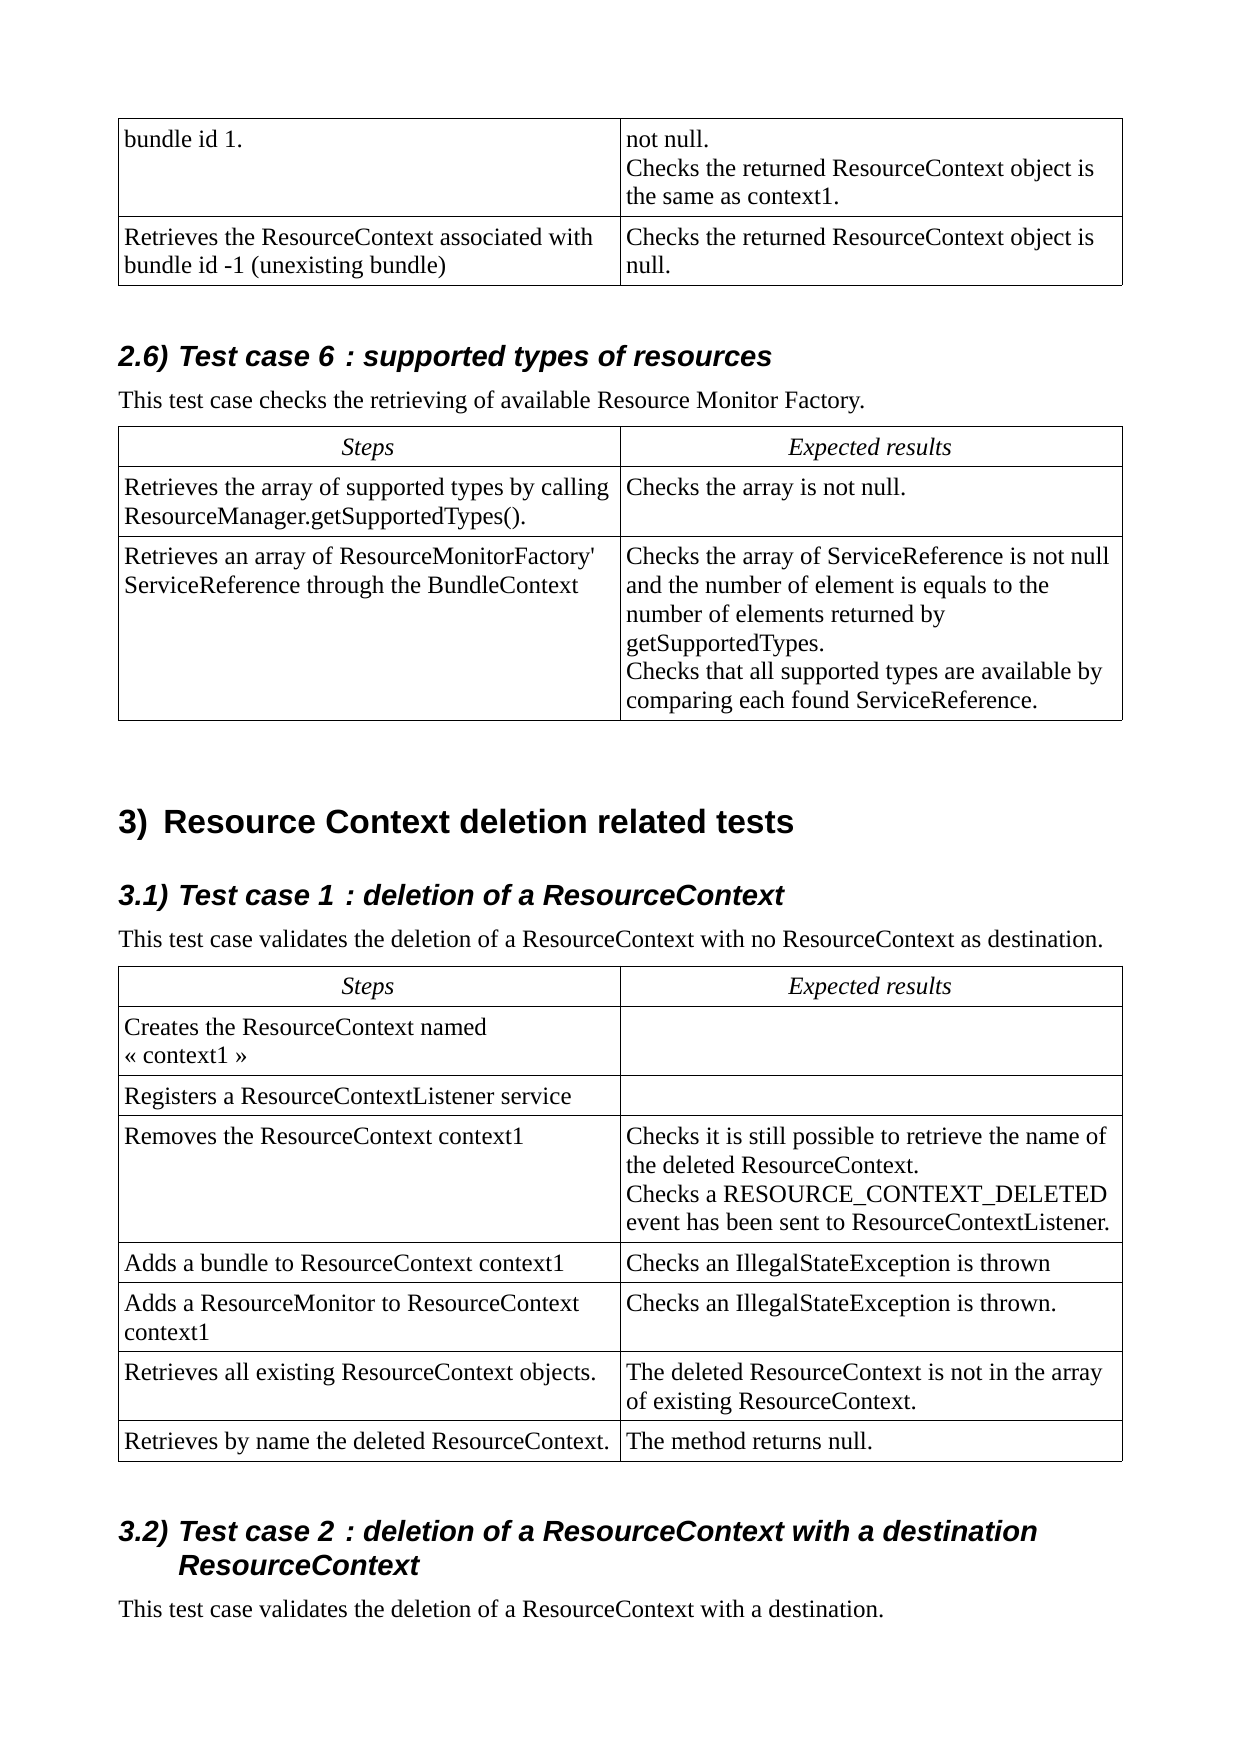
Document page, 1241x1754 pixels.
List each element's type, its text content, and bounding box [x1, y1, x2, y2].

table_cell [621, 1007, 1122, 1075]
subtitle Test case 1 : deletion of a ResourceContext [118, 878, 1122, 912]
table_cell Creates the ResourceContext named « context1 » [119, 1007, 620, 1075]
table_cell Retrieves the array of supported types by calling ResourceManager.getSupportedTypes(). [119, 467, 620, 536]
table_cell [621, 1076, 1122, 1115]
table_header Expected results [621, 427, 1122, 466]
table_cell The deleted ResourceContext is not in the array of existing ResourceContext. [621, 1352, 1122, 1420]
subtitle Test case 6 : supported types of resources [118, 339, 1122, 372]
table_cell Adds a ResourceMonitor to ResourceContext context1 [119, 1283, 620, 1351]
table_cell Checks the array is not null. [621, 467, 1122, 536]
table_cell Checks an IllegalStateException is thrown [621, 1243, 1122, 1282]
table_header Expected results [621, 967, 1122, 1006]
table_cell Retrieves the ResourceContext associated with bundle id -1 (unexisting bundle) [119, 217, 620, 285]
table_cell bundle id 1. [119, 119, 620, 216]
table_cell Removes the ResourceContext context1 [119, 1116, 620, 1242]
table_cell Registers a ResourceContextListener service [119, 1076, 620, 1115]
table_header Steps [119, 427, 620, 466]
table_cell Retrieves all existing ResourceContext objects. [119, 1352, 620, 1420]
table_cell Checks the returned ResourceContext object is null. [621, 217, 1122, 285]
table_cell The method returns null. [621, 1421, 1122, 1461]
table_cell Checks it is still possible to retrieve the name of the deleted ResourceContext. Checks a RESOURCE_CONTEXT_DELETED event has been sent to ResourceContextListener. [621, 1116, 1122, 1242]
table_cell Adds a bundle to ResourceContext context1 [119, 1243, 620, 1282]
subtitle Resource Context deletion related tests [118, 802, 1122, 841]
text This test case validates the deletion of a ResourceContext with no ResourceContext as destination. [118, 924, 1122, 953]
table_cell not null. Checks the returned ResourceContext object is the same as context1. [621, 119, 1122, 216]
table_cell Checks the array of ServiceReference is not null and the number of element is equals to the number of elements returned by getSupportedTypes. Checks that all supported types are available by comparing each found ServiceReference. [621, 537, 1122, 719]
table_cell Checks an IllegalStateException is thrown. [621, 1283, 1122, 1351]
subtitle Test case 2 : deletion of a ResourceContext with a destination ResourceContext [118, 1514, 1122, 1582]
table_header Steps [119, 967, 620, 1006]
table_cell Retrieves by name the deleted ResourceContext. [119, 1421, 620, 1461]
table_cell Retrieves an array of ResourceMonitorFactory' ServiceReference through the BundleContext [119, 537, 620, 719]
text This test case checks the retrieving of available Resource Monitor Factory. [118, 385, 1122, 414]
text This test case validates the deletion of a ResourceContext with a destination. [118, 1594, 1122, 1623]
